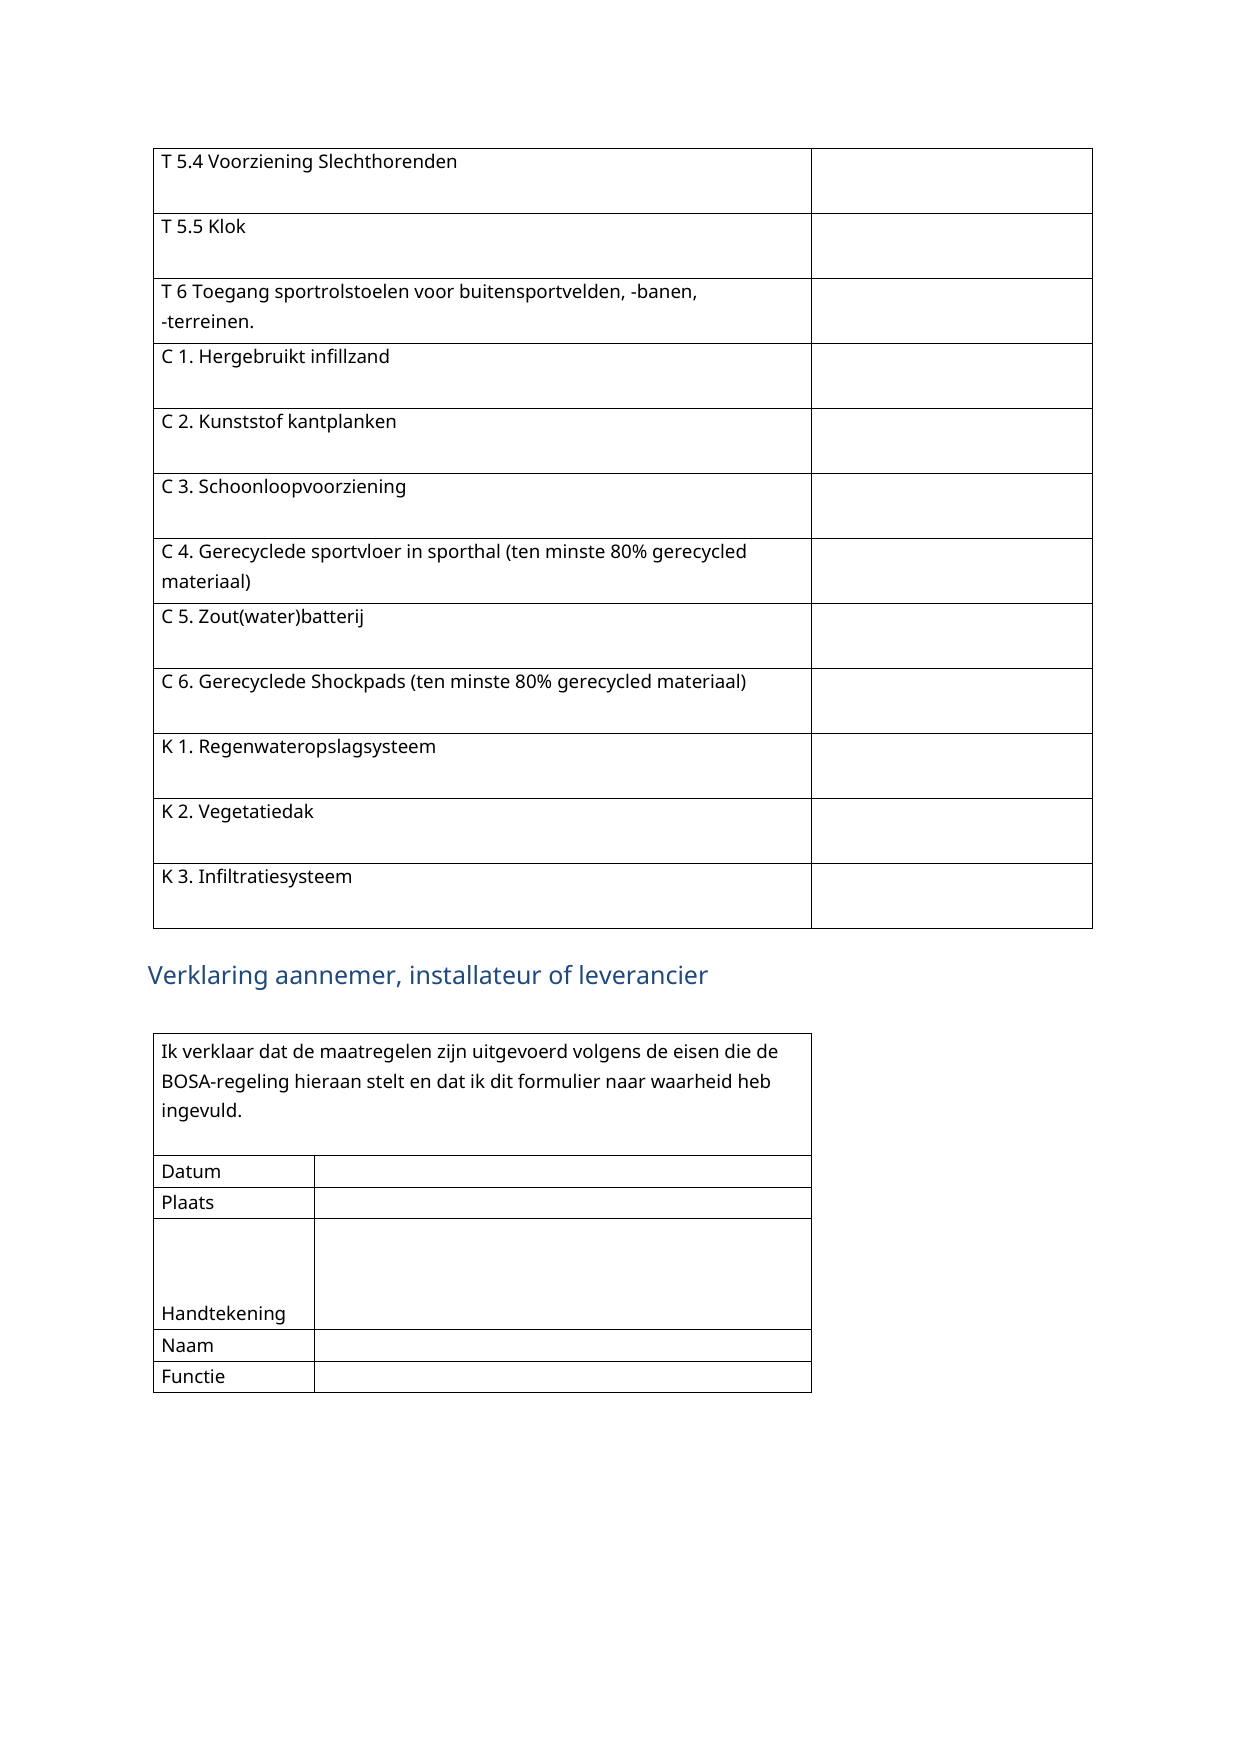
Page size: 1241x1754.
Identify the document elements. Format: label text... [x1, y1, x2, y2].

text Verklaring aannemer, installateur of leverancier [148, 958, 1093, 1028]
table_cell T 5.4 Voorziening Slechthorenden [154, 149, 811, 213]
table_cell Handtekening [154, 1219, 314, 1329]
table_cell [315, 1156, 811, 1187]
table_cell Naam [154, 1330, 314, 1361]
table_cell T 6 Toegang sportrolstoelen voor buitensportvelden, -banen, -terreinen. [154, 279, 811, 343]
table_cell C 1. Hergebruikt infillzand [154, 344, 811, 408]
table_cell [315, 1188, 811, 1218]
table_cell [812, 409, 1092, 473]
table_cell T 5.5 Klok [154, 214, 811, 278]
table_cell [812, 734, 1092, 798]
table_cell [812, 604, 1092, 668]
table_cell Plaats [154, 1188, 314, 1218]
table_cell [315, 1362, 811, 1392]
table_header Ik verklaar dat de maatregelen zijn uitgevoerd volgens de eisen die de BOSA-regeling hieraan stelt en dat ik dit formulier naar waarheid heb ingevuld. [154, 1034, 811, 1155]
table_cell [812, 669, 1092, 733]
table_cell K 2. Vegetatiedak [154, 799, 811, 863]
table_cell K 3. Infiltratiesysteem [154, 864, 811, 928]
table_cell [812, 474, 1092, 538]
table_cell C 6. Gerecyclede Shockpads (ten minste 80% gerecycled materiaal) [154, 669, 811, 733]
table_cell [812, 864, 1092, 928]
table_cell [812, 799, 1092, 863]
table_cell [812, 149, 1092, 213]
table_cell [315, 1219, 811, 1329]
table_cell C 2. Kunststof kantplanken [154, 409, 811, 473]
table_cell Functie [154, 1362, 314, 1392]
table_cell C 3. Schoonloopvoorziening [154, 474, 811, 538]
table_cell [812, 214, 1092, 278]
table_cell C 4. Gerecyclede sportvloer in sporthal (ten minste 80% gerecycled materiaal) [154, 539, 811, 603]
table_cell C 5. Zout(water)batterij [154, 604, 811, 668]
table_cell K 1. Regenwateropslagsysteem [154, 734, 811, 798]
table_cell Datum [154, 1156, 314, 1187]
table_cell [812, 279, 1092, 343]
table_cell [315, 1330, 811, 1361]
table_cell [812, 344, 1092, 408]
table_cell [812, 539, 1092, 603]
